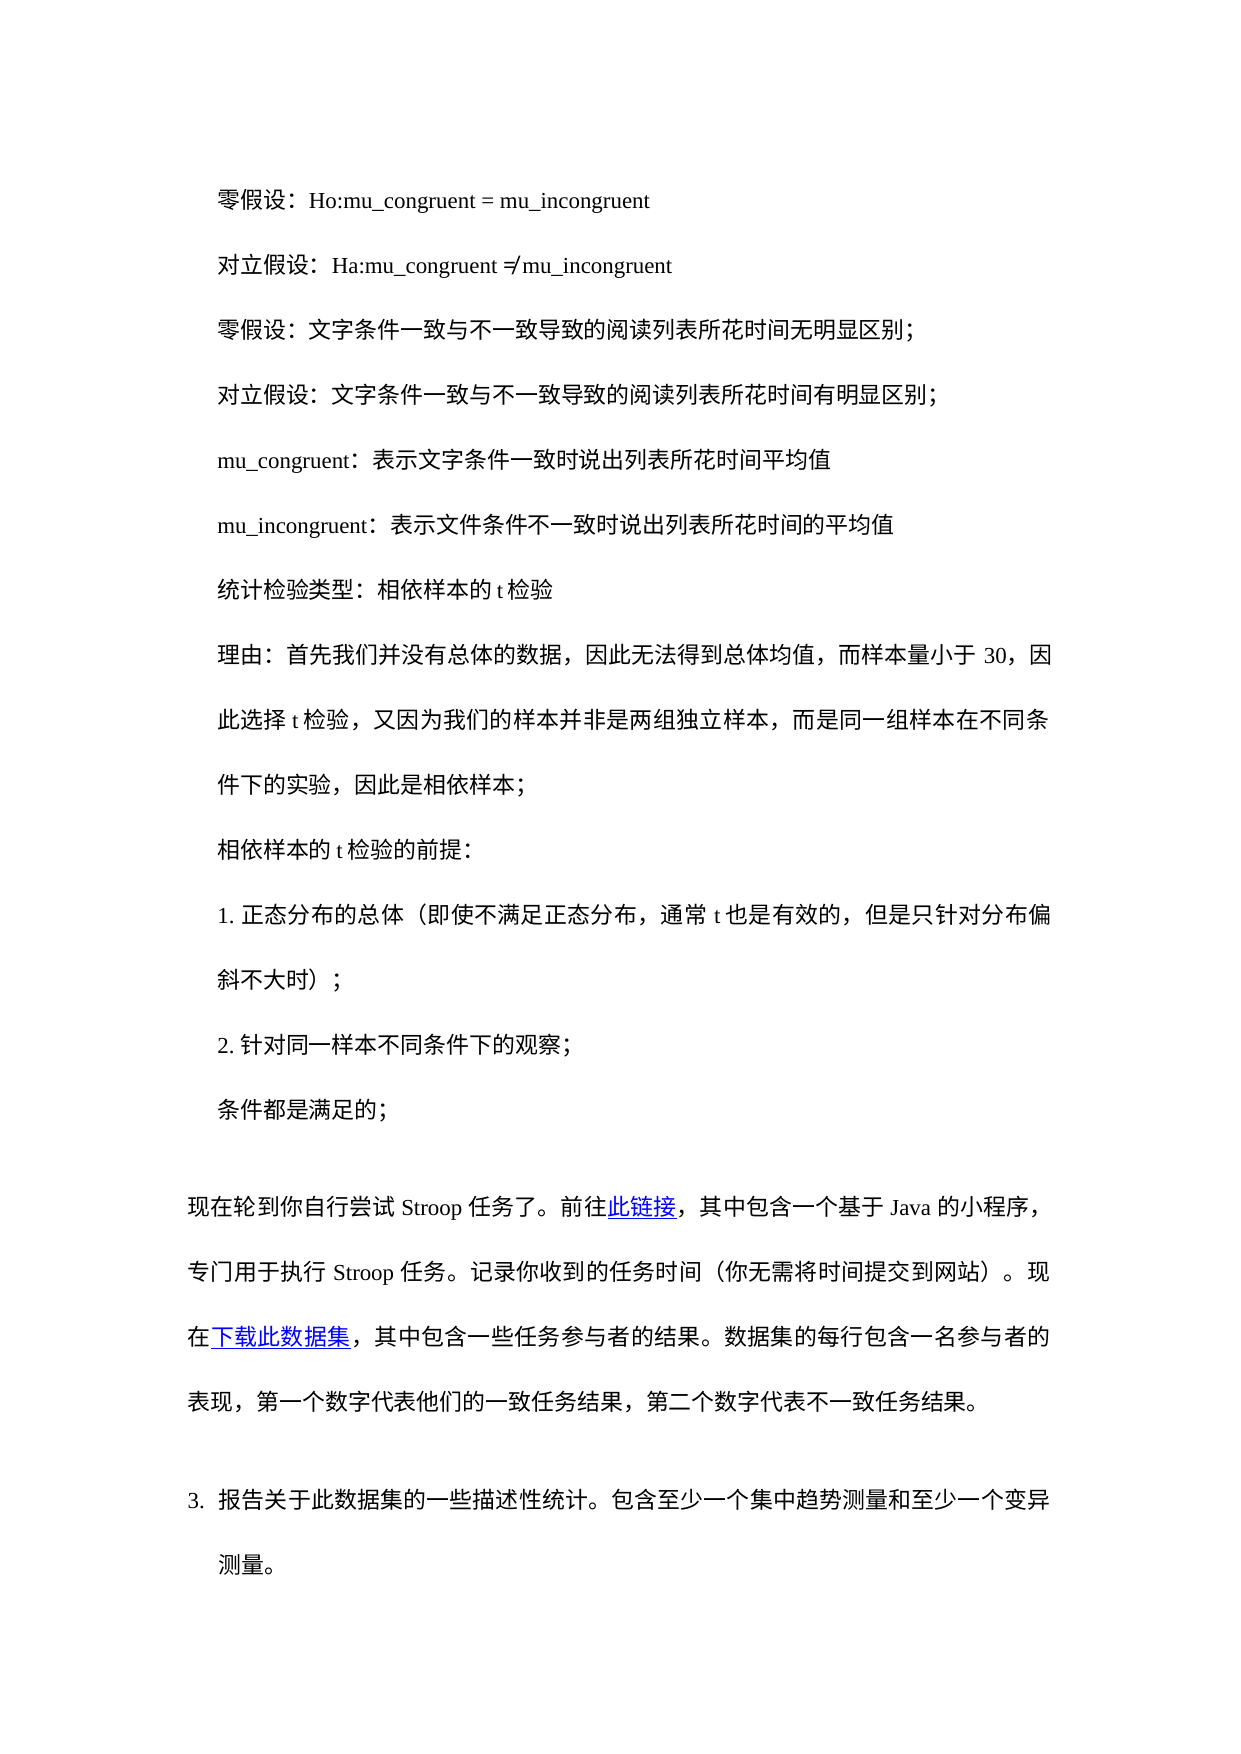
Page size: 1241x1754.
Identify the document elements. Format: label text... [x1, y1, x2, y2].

list 对立假设：文字条件一致与不一致导致的阅读列表所花时间有明显区别； [187, 357, 1053, 422]
list 零假设：文字条件一致与不一致导致的阅读列表所花时间无明显区别； [187, 292, 1053, 357]
text 现在轮到你自行尝试 Stroop 任务了。前往此链接，其中包含一个基于 Java 的小程序，专门用于执行 Stroop 任务。记录你收到的任务时间（你无需将时间提交到网站）。现在下载此数据集，其中包含一些任务参与者的结果。数据集的每行包含一名参与者的表现，第一个数字代表他们的一致任务结果，第二个数字代表不一致任务结果。 [187, 1169, 1053, 1429]
list 相依样本的t检验的前提： [187, 812, 1053, 877]
list 零假设：Ho:mu_congruent = mu_incongruent [187, 162, 1053, 227]
list 条件都是满足的； [187, 1072, 1053, 1137]
list 1. 正态分布的总体（即使不满足正态分布，通常t也是有效的，但是只针对分布偏斜不大时）； [187, 877, 1053, 1007]
list 对立假设：Ha:mu_congruent ≠ mu_incongruent [187, 227, 1053, 292]
list 2. 针对同一样本不同条件下的观察； [187, 1007, 1053, 1072]
list mu_incongruent：表示文件条件不一致时说出列表所花时间的平均值 [187, 487, 1053, 552]
list 统计检验类型：相依样本的t检验 [187, 552, 1053, 617]
list 理由：首先我们并没有总体的数据，因此无法得到总体均值，而样本量小于30，因此选择t检验，又因为我们的样本并非是两组独立样本，而是同一组样本在不同条件下的实验，因此是相依样本； [187, 617, 1053, 812]
list 报告关于此数据集的一些描述性统计。包含至少一个集中趋势测量和至少一个变异测量。 [187, 1462, 1053, 1592]
list mu_congruent：表示文字条件一致时说出列表所花时间平均值 [187, 422, 1053, 487]
